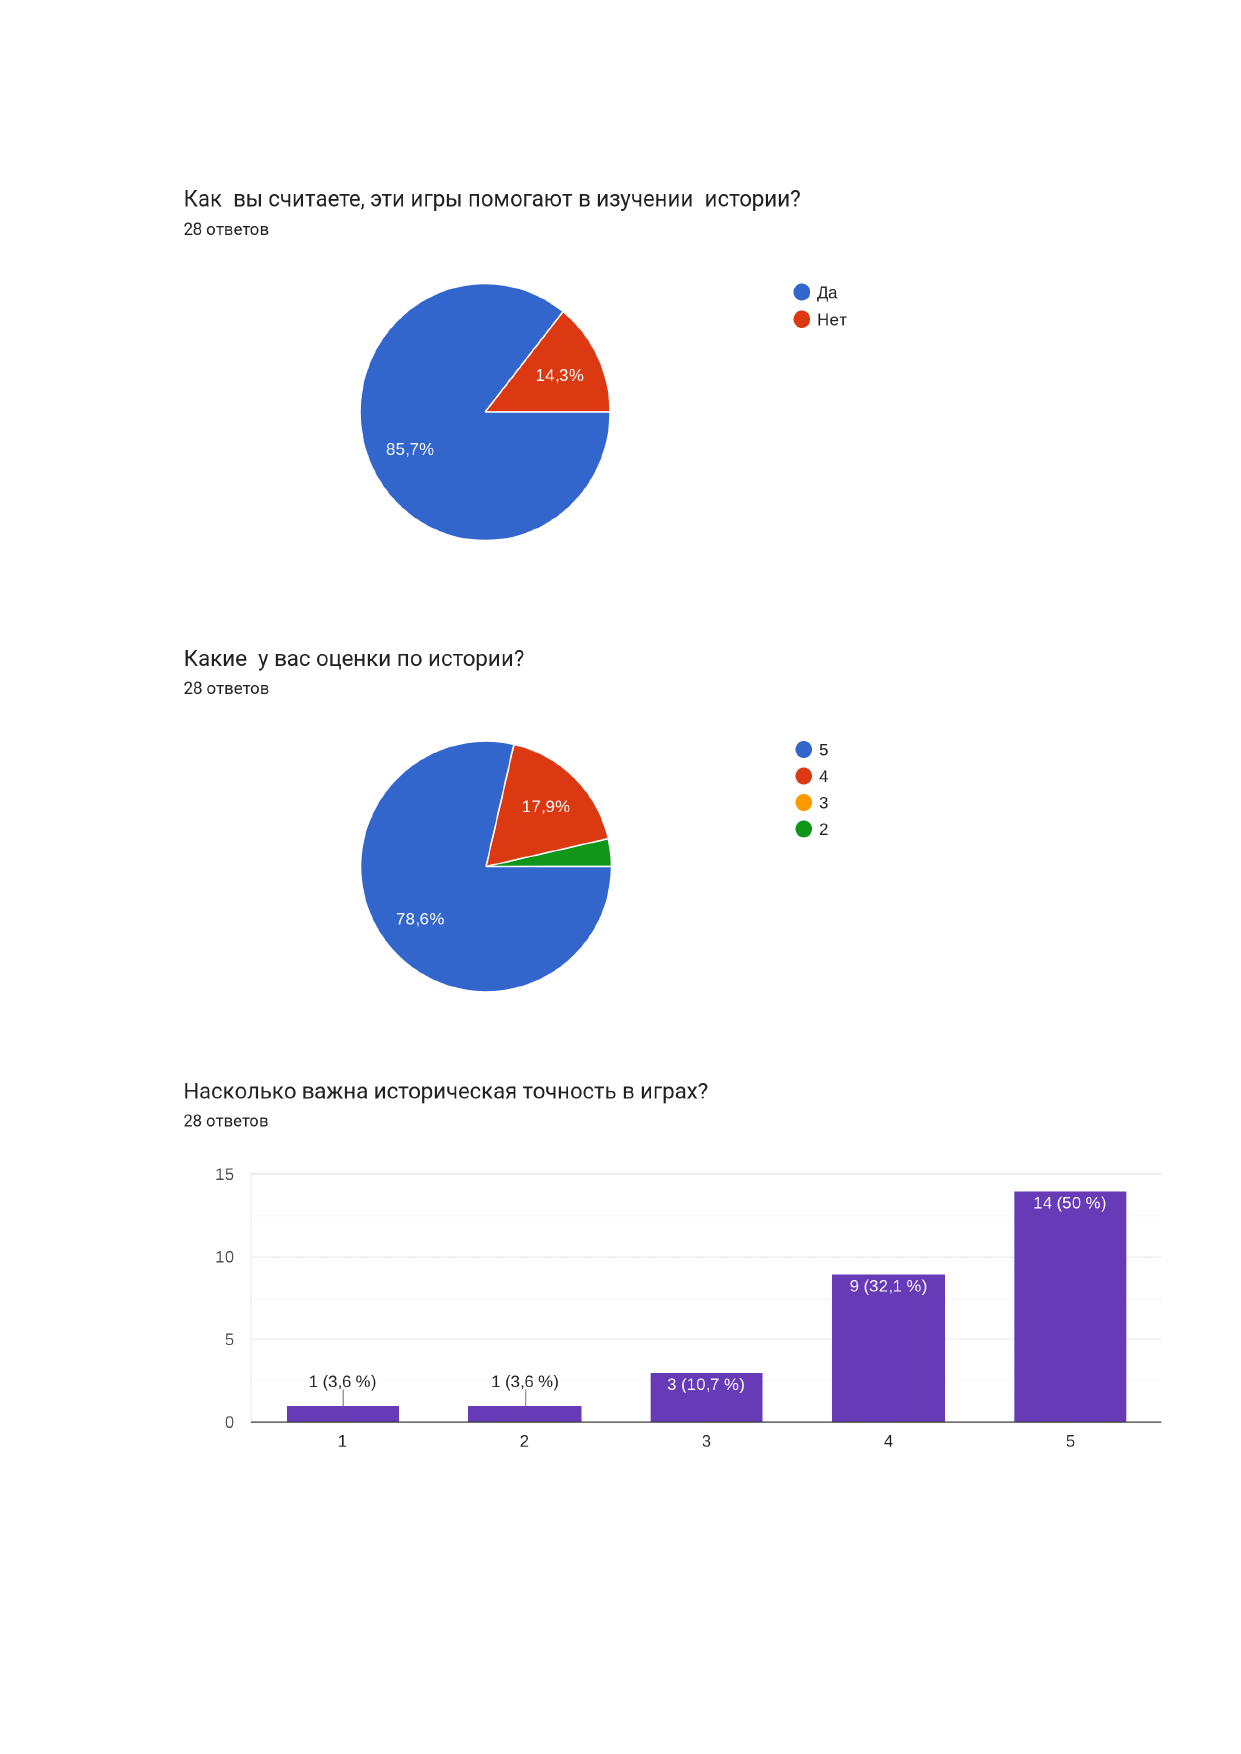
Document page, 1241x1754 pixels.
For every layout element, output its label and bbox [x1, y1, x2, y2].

picture [150, 150, 1167, 589]
picture [150, 1044, 1162, 1525]
picture [150, 610, 1170, 1039]
